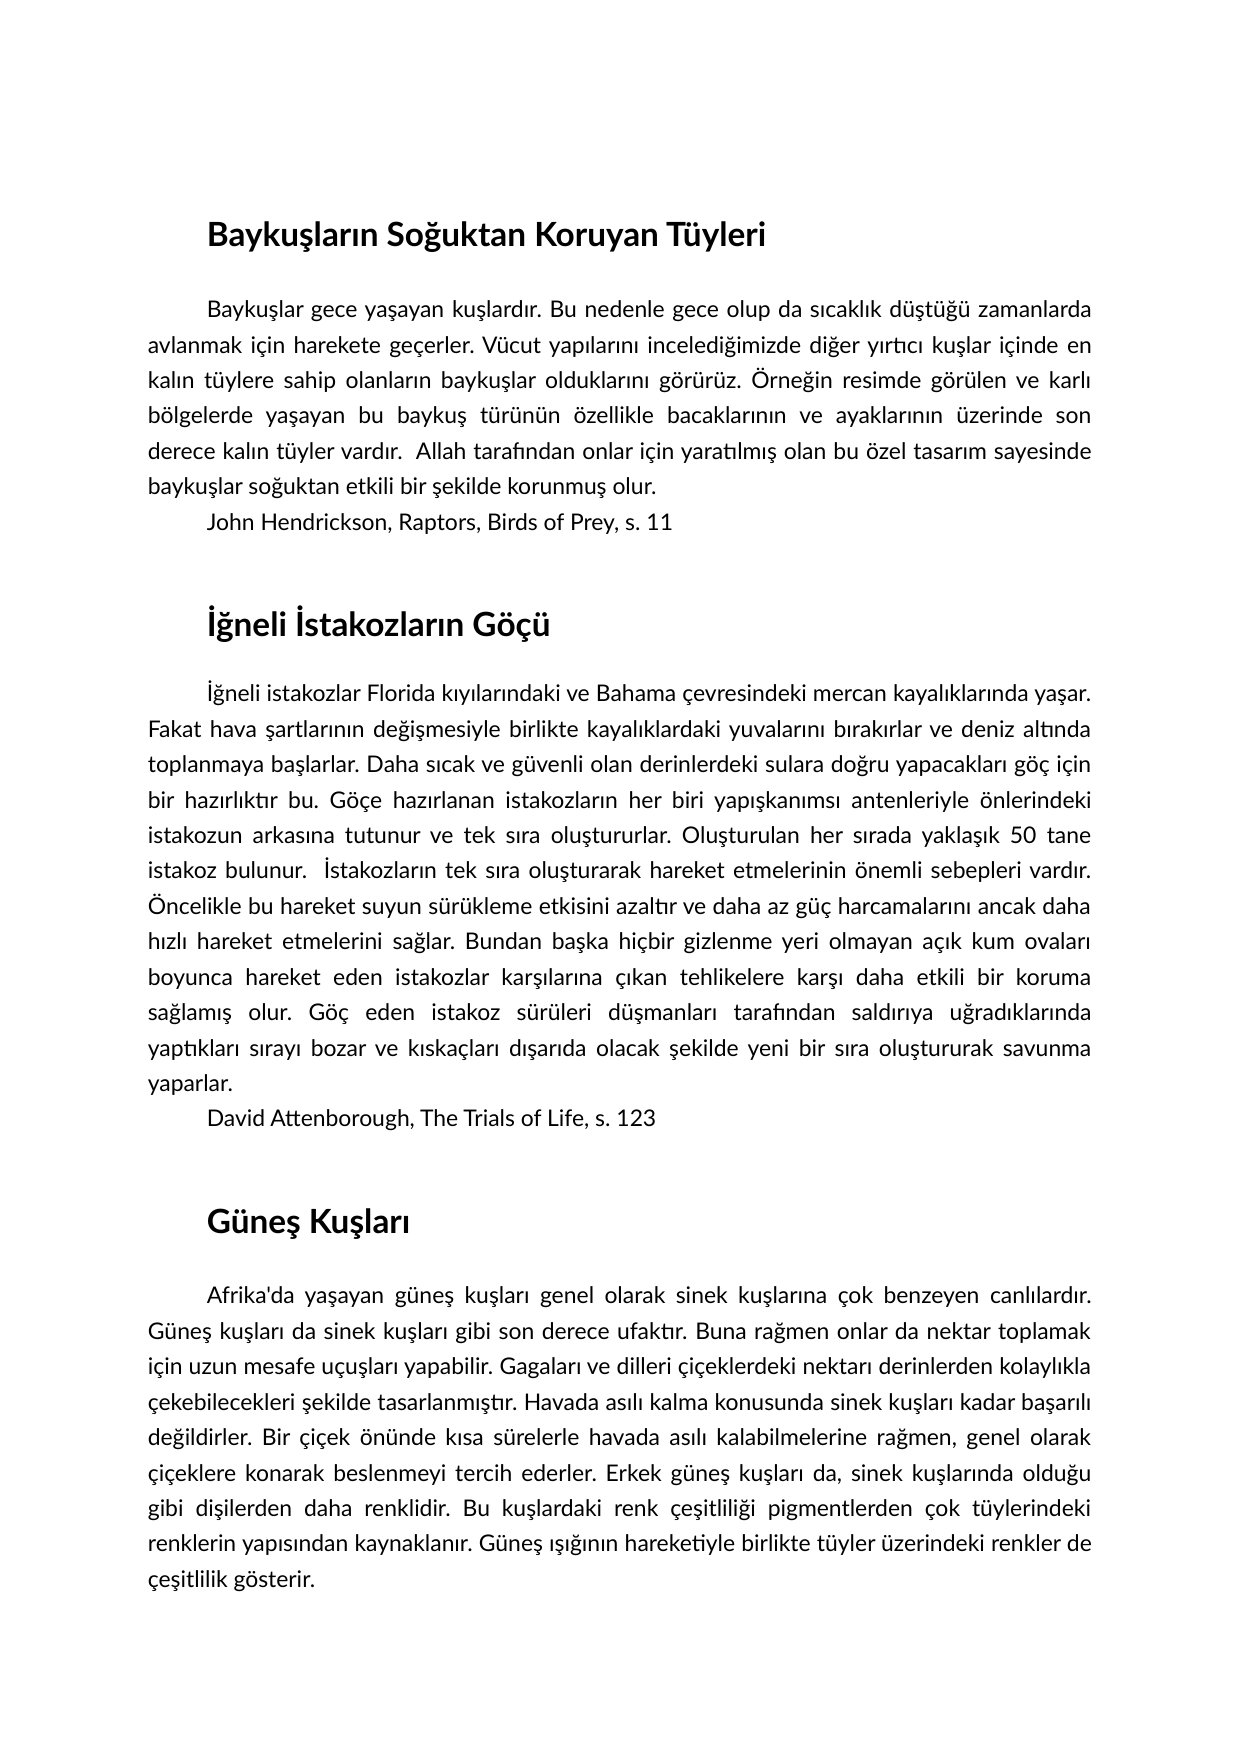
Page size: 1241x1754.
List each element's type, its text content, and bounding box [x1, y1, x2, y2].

subtitle İğneli İstakozların Göçü [148, 608, 1093, 643]
text Baykuşlar gece yaşayan kuşlardır. Bu nedenle gece olup da sıcaklık düştüğü zamanlarda avlanmak için harekete geçerler. Vücut yapılarını incelediğimizde diğer yırtıcı kuşlar içinde en kalın tüylere sahip olanların baykuşlar olduklarını görürüz. Örneğin resimde görülen ve karlı bölgelerde yaşayan bu baykuş türünün özellikle bacaklarının ve ayaklarının üzerinde son derece kalın tüyler vardır. Allah tarafından onlar için yaratılmış olan bu özel tasarım sayesinde baykuşlar soğuktan etkili bir şekilde korunmuş olur. [148, 289, 1093, 502]
text John Hendrickson, Raptors, Birds of Prey, s. 11 [148, 502, 1093, 537]
text Afrika'da yaşayan güneş kuşları genel olarak sinek kuşlarına çok benzeyen canlılardır. Güneş kuşları da sinek kuşları gibi son derece ufaktır. Buna rağmen onlar da nektar toplamak için uzun mesafe uçuşları yapabilir. Gagaları ve dilleri çiçeklerdeki nektarı derinlerden kolaylıkla çekebilecekleri şekilde tasarlanmıştır. Havada asılı kalma konusunda sinek kuşları kadar başarılı değildirler. Bir çiçek önünde kısa sürelerle havada asılı kalabilmelerine rağmen, genel olarak çiçeklere konarak beslenmeyi tercih ederler. Erkek güneş kuşları da, sinek kuşlarında olduğu gibi dişilerden daha renklidir. Bu kuşlardaki renk çeşitliliği pigmentlerden çok tüylerindeki renklerin yapısından kaynaklanır. Güneş ışığının hareketiyle birlikte tüyler üzerindeki renkler de çeşitlilik gösterir. [148, 1276, 1093, 1594]
subtitle Baykuşların Soğuktan Koruyan Tüyleri [148, 218, 1093, 254]
subtitle Güneş Kuşları [148, 1205, 1093, 1240]
text David Attenborough, The Trials of Life, s. 123 [148, 1098, 1093, 1134]
text İğneli istakozlar Florida kıyılarındaki ve Bahama çevresindeki mercan kayalıklarında yaşar. Fakat hava şartlarının değişmesiyle birlikte kayalıklardaki yuvalarını bırakırlar ve deniz altında toplanmaya başlarlar. Daha sıcak ve güvenli olan derinlerdeki sulara doğru yapacakları göç için bir hazırlıktır bu. Göçe hazırlanan istakozların her biri yapışkanımsı antenleriyle önlerindeki istakozun arkasına tutunur ve tek sıra oluştururlar. Oluşturulan her sırada yaklaşık 50 tane istakoz bulunur. İstakozların tek sıra oluşturarak hareket etmelerinin önemli sebepleri vardır. Öncelikle bu hareket suyun sürükleme etkisini azaltır ve daha az güç harcamalarını ancak daha hızlı hareket etmelerini sağlar. Bundan başka hiçbir gizlenme yeri olmayan açık kum ovaları boyunca hareket eden istakozlar karşılarına çıkan tehlikelere karşı daha etkili bir koruma sağlamış olur. Göç eden istakoz sürüleri düşmanları tarafından saldırıya uğradıklarında yaptıkları sırayı bozar ve kıskaçları dışarıda olacak şekilde yeni bir sıra oluştururak savunma yaparlar. [148, 673, 1093, 1098]
